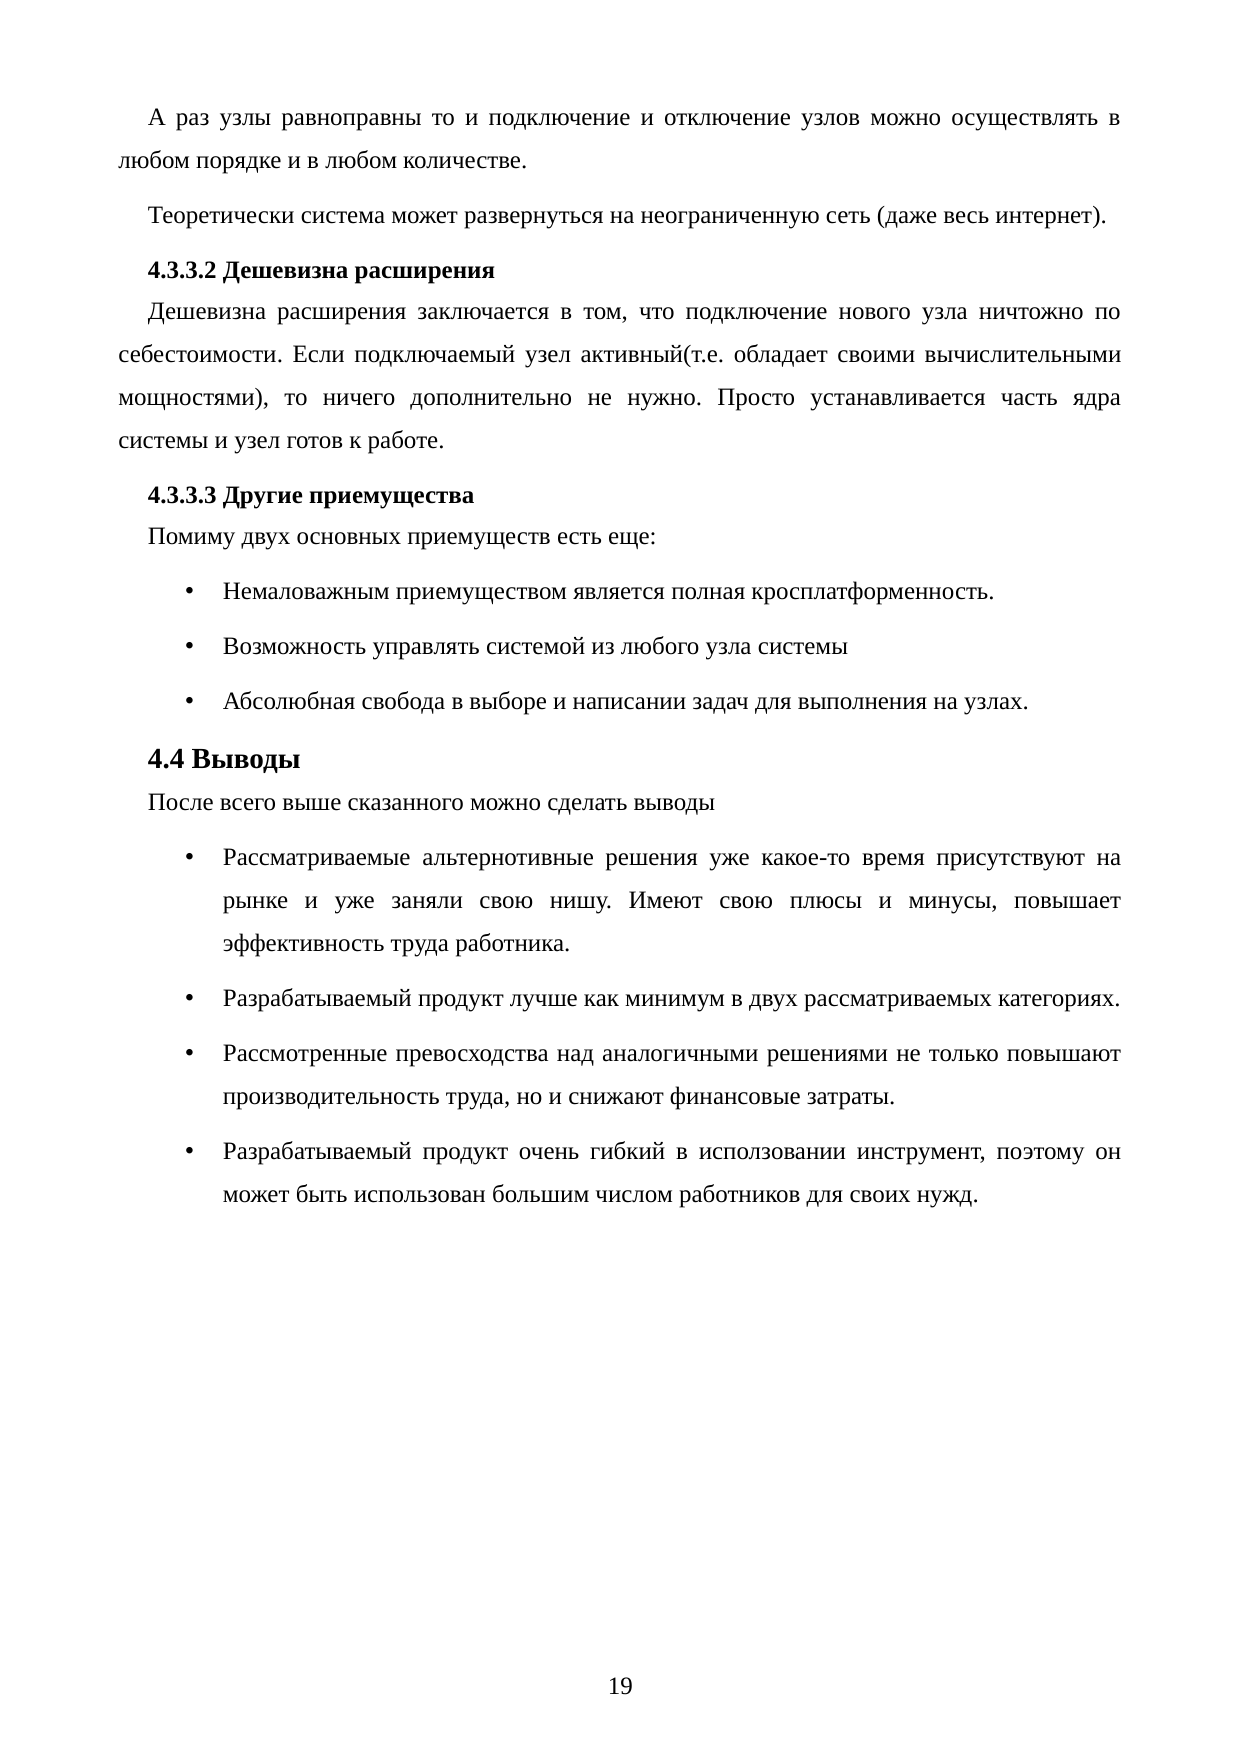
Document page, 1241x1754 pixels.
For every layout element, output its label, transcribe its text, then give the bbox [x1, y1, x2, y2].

text После всего выше сказанного можно сделать выводы [118, 787, 1122, 815]
subtitle 4.4 Выводы [118, 741, 1122, 775]
list Немаловажным приемуществом является полная кросплатформенность. [185, 576, 1122, 605]
list Разрабатываемый продукт очень гибкий в исползовании инструмент, поэтому он может быть использован большим числом работников для своих нужд. [185, 1136, 1122, 1208]
list Рассмотренные превосходства над аналогичными решениями не только повышают производительность труда, но и снижают финансовые затраты. [185, 1038, 1122, 1110]
text Теоретически система может развернуться на неограниченную сеть (даже весь интернет). [118, 201, 1122, 229]
list Рассматриваемые альтернотивные решения уже какое-то время присутствуют на рынке и уже заняли свою нишу. Имеют свою плюсы и минусы, повышает эффективность труда работника. [185, 842, 1122, 957]
text А раз узлы равноправны то и подключение и отключение узлов можно осуществлять в любом порядке и в любом количестве. [118, 102, 1122, 174]
subtitle 4.3.3.2 Дешевизна расширения [118, 256, 1122, 284]
text Дешевизна расширения заключается в том, что подключение нового узла ничтожно по себестоимости. Если подключаемый узел активный(т.е. обладает своими вычислительными мощностями), то ничего дополнительно не нужно. Просто устанавливается часть ядра системы и узел готов к работе. [118, 296, 1122, 454]
subtitle 4.3.3.3 Другие приемущества [118, 481, 1122, 509]
text Помиму двух основных приемуществ есть еще: [118, 521, 1122, 550]
list Абсолюбная свобода в выборе и написании задач для выполнения на узлах. [185, 686, 1122, 715]
list Возможность управлять системой из любого узла системы [185, 631, 1122, 660]
list Разрабатываемый продукт лучше как минимум в двух рассматриваемых категориях. [185, 983, 1122, 1012]
